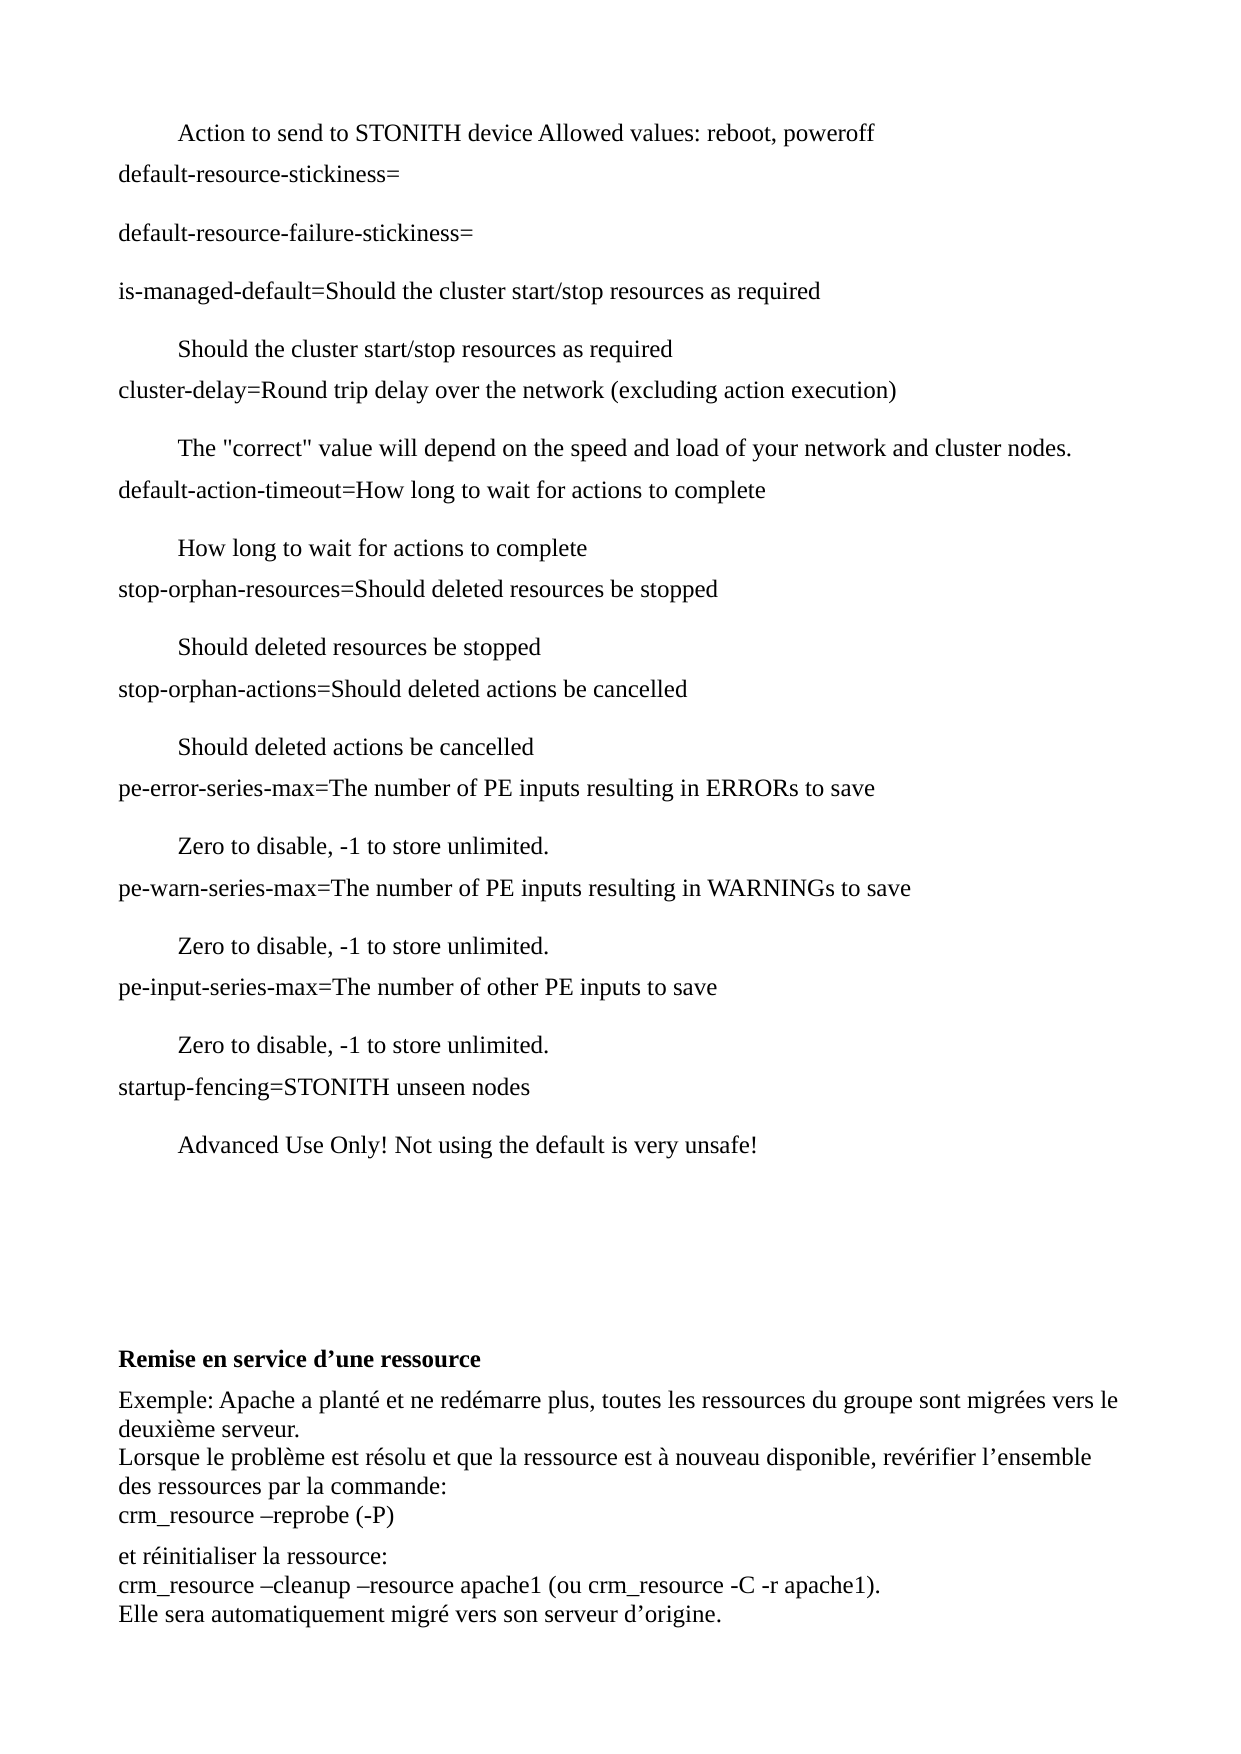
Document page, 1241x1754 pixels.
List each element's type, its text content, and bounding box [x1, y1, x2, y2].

text How long to wait for actions to complete [177, 533, 1122, 562]
subtitle stop-orphan-actions=Should deleted actions be cancelled [118, 674, 1122, 702]
text Should the cluster start/stop resources as required [177, 334, 1122, 363]
text Zero to disable, -1 to store unlimited. [177, 1030, 1122, 1059]
text Zero to disable, -1 to store unlimited. [177, 931, 1122, 960]
text et réinitialiser la ressource: crm_resource –cleanup –resource apache1 (ou crm_resource -C -r apache1). Elle sera automatiquement migré vers son serveur d’origine. [118, 1541, 1122, 1627]
text The "correct" value will depend on the speed and load of your network and cluster nodes. [177, 433, 1122, 462]
subtitle pe-error-series-max=The number of PE inputs resulting in ERRORs to save [118, 773, 1122, 802]
text Remise en service d’une ressource [118, 1344, 1122, 1372]
text Should deleted actions be cancelled [177, 732, 1122, 761]
subtitle default-resource-stickiness= [118, 159, 1122, 188]
text Exemple: Apache a planté et ne redémarre plus, toutes les ressources du groupe sont migrées vers le deuxième serveur. Lorsque le problème est résolu et que la ressource est à nouveau disponible, revérifier l’ensemble des ressources par la commande: crm_resource –reprobe (-P) [118, 1385, 1122, 1529]
text Advanced Use Only! Not using the default is very unsafe! [177, 1130, 1122, 1159]
subtitle stop-orphan-resources=Should deleted resources be stopped [118, 574, 1122, 603]
subtitle default-action-timeout=How long to wait for actions to complete [118, 475, 1122, 503]
subtitle cluster-delay=Round trip delay over the network (excluding action execution) [118, 375, 1122, 404]
text Zero to disable, -1 to store unlimited. [177, 831, 1122, 860]
subtitle is-managed-default=Should the cluster start/stop resources as required [118, 276, 1122, 304]
subtitle startup-fencing=STONITH unseen nodes [118, 1072, 1122, 1100]
subtitle pe-input-series-max=The number of other PE inputs to save [118, 972, 1122, 1001]
subtitle default-resource-failure-stickiness= [118, 218, 1122, 246]
text Action to send to STONITH device Allowed values: reboot, poweroff [177, 118, 1122, 147]
text Should deleted resources be stopped [177, 632, 1122, 661]
subtitle pe-warn-series-max=The number of PE inputs resulting in WARNINGs to save [118, 873, 1122, 901]
